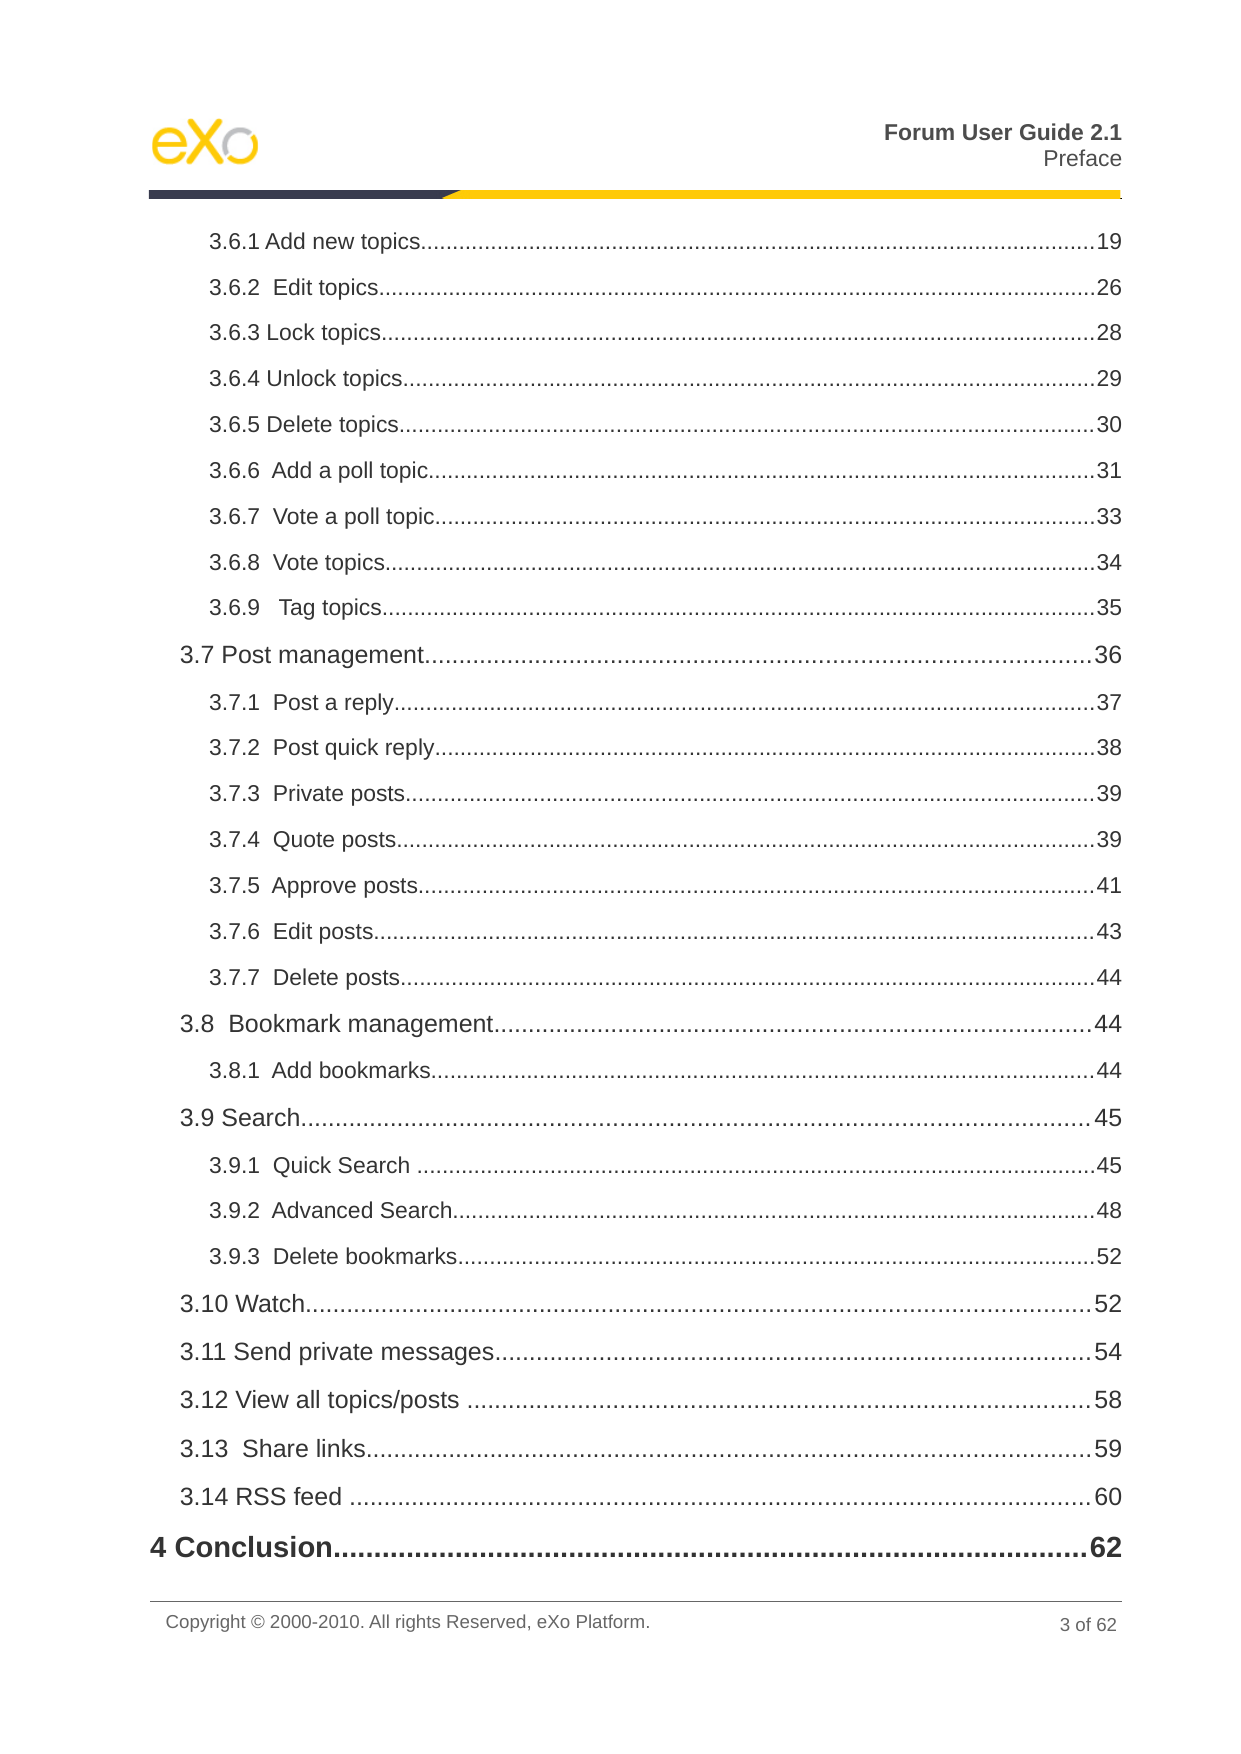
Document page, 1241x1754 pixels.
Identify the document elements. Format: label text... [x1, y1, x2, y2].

text 3.14 RSS feed 60 [179, 1482, 1122, 1511]
text 3.6.6 Add a poll topic 31 [209, 457, 1122, 483]
text 3.9.1 Quick Search 45 [209, 1152, 1122, 1178]
text 3.6.5 Delete topics 30 [209, 411, 1122, 437]
text 3.6.3 Lock topics 28 [209, 319, 1122, 346]
text 3.10 Watch 52 [179, 1289, 1122, 1318]
text 3.13 Share links 59 [179, 1434, 1122, 1462]
text 3.7.4 Quote posts 39 [209, 826, 1122, 852]
text 4 Conclusion 62 [150, 1530, 1122, 1564]
text 3.6.8 Vote topics 34 [209, 548, 1122, 575]
text 3.6.4 Unlock topics 29 [209, 365, 1122, 392]
text 3.7.2 Post quick reply 38 [209, 734, 1122, 761]
text 3.6.2 Edit topics 26 [209, 273, 1122, 300]
text 3.6.9 Tag topics 35 [209, 594, 1122, 621]
text 3.7.1 Post a reply 37 [209, 688, 1122, 715]
text 3.8.1 Add bookmarks 44 [209, 1057, 1122, 1084]
text 3.9.3 Delete bookmarks 52 [209, 1243, 1122, 1269]
text 3.7.7 Delete posts 44 [209, 963, 1122, 990]
text 3.6.7 Vote a poll topic 33 [209, 503, 1122, 529]
text 3.9.2 Advanced Search 48 [209, 1197, 1122, 1224]
text 3.11 Send private messages 54 [179, 1337, 1122, 1366]
picture [148, 190, 1121, 199]
text 3.8 Bookmark management 44 [179, 1009, 1122, 1038]
text 3.7 Post management 36 [179, 640, 1122, 669]
text 3.7.3 Private posts 39 [209, 780, 1122, 806]
text 3.7.5 Approve posts 41 [209, 872, 1122, 898]
text 3.7.6 Edit posts 43 [209, 918, 1122, 944]
text 3.9 Search 45 [179, 1103, 1122, 1132]
text 3.12 View all topics/posts 58 [179, 1386, 1122, 1414]
text 3.6.1 Add new topics 19 [209, 228, 1122, 254]
picture [152, 118, 259, 165]
